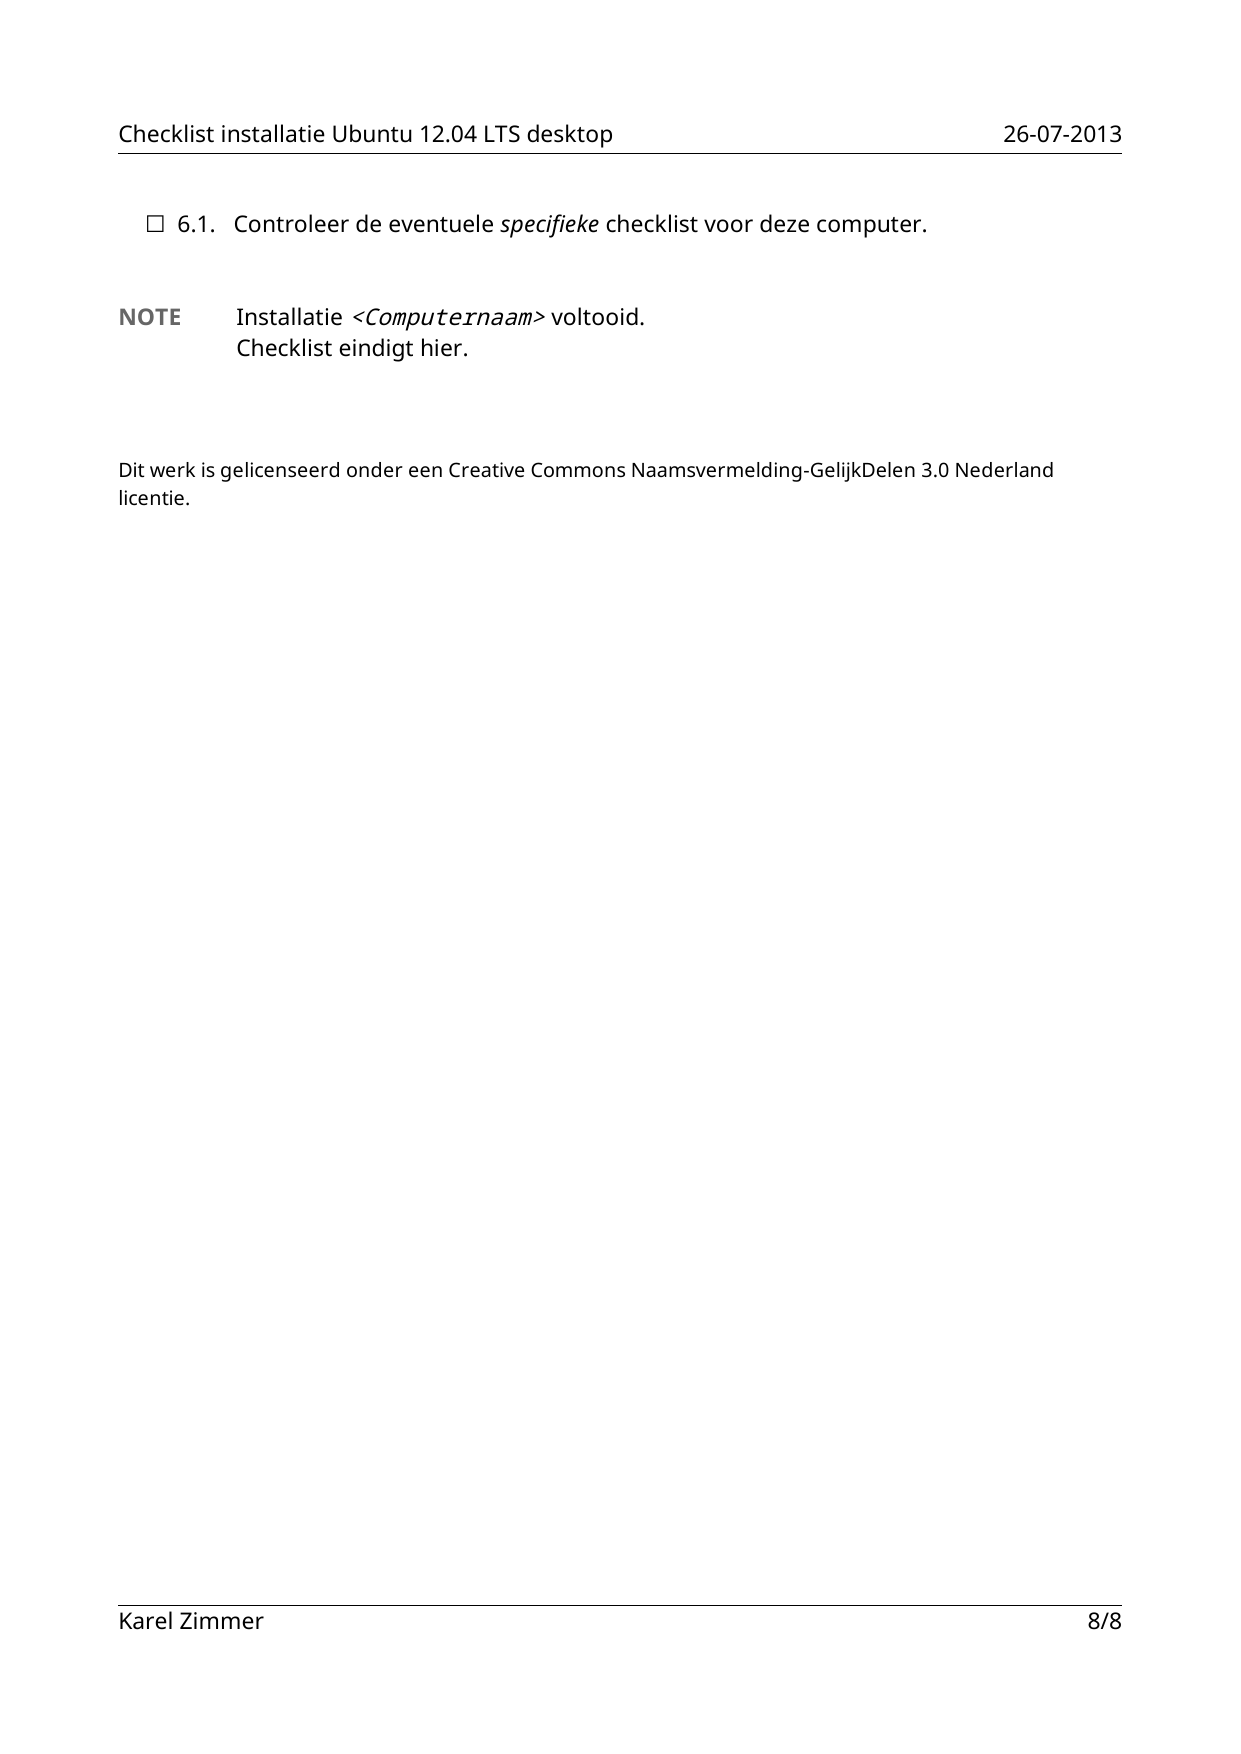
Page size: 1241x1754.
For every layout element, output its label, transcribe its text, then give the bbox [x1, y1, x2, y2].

text Dit werk is gelicenseerd onder een Creative Commons Naamsvermelding-GelijkDelen 3.0 Nederland licentie. [118, 456, 1122, 511]
list Controleer de eventuele specifieke checklist voor deze computer. [133, 208, 1122, 239]
list Checklist eindigt hier. [118, 332, 1122, 363]
list NOTE Installatie <Computernaam> voltooid. [118, 301, 1122, 332]
